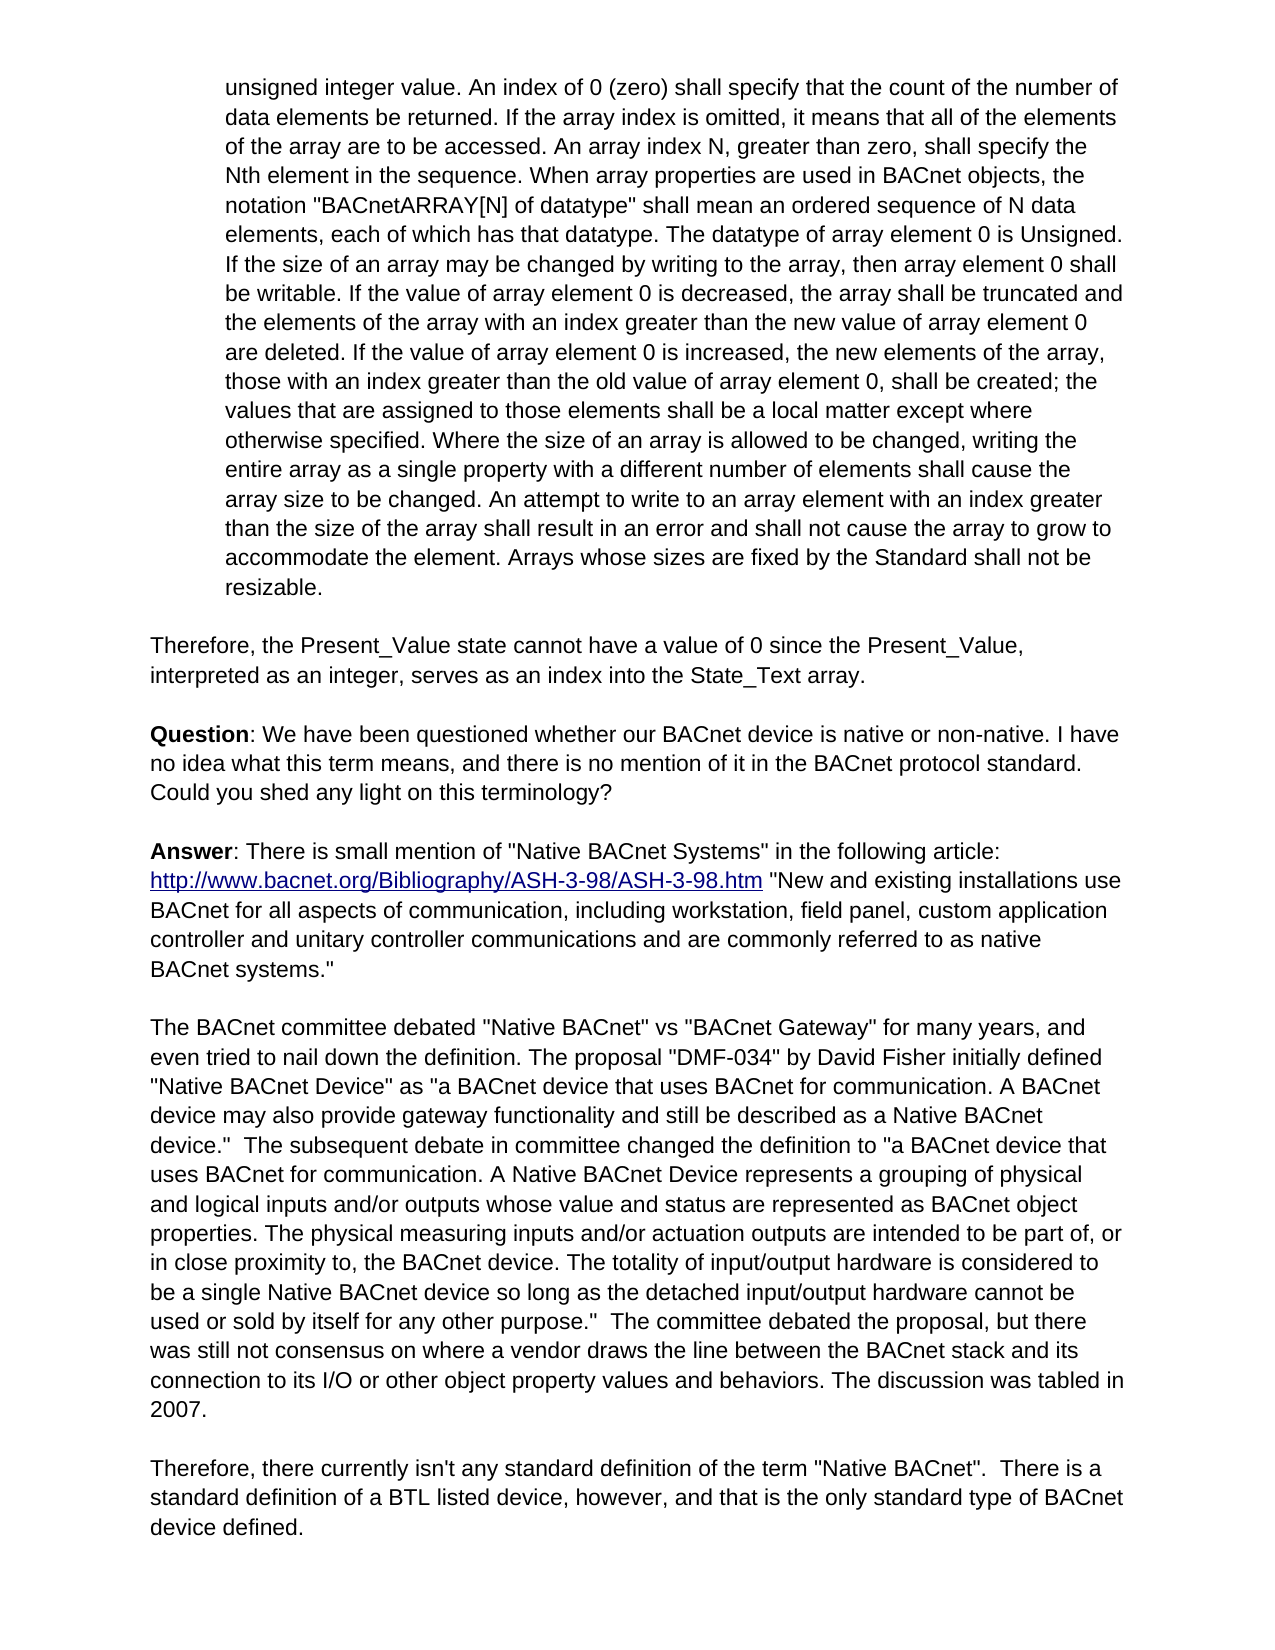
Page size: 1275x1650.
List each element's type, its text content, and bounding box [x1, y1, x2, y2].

text http://www.bacnet.org/Bibliography/ASH-3-98/ASH-3-98.htm "New and existing installations use BACnet for all aspects of communication, including workstation, field panel, custom application controller and unitary controller communications and are commonly referred to as native BACnet systems." [150, 868, 1125, 982]
text Question: We have been questioned whether our BACnet device is native or non-native. I have no idea what this term means, and there is no mention of it in the BACnet protocol standard. Could you shed any light on this terminology? [150, 721, 1125, 806]
text Therefore, there currently isn't any standard definition of the term "Native BACnet". There is a standard definition of a BTL listed device, however, and that is the only standard type of BACnet device defined. [150, 1456, 1125, 1540]
text Therefore, the Present_Value state cannot have a value of 0 since the Present_Value, interpreted as an integer, serves as an index into the State_Text array. [150, 633, 1125, 688]
text The BACnet committee debated "Native BACnet" vs "BACnet Gateway" for many years, and even tried to nail down the definition. The proposal "DMF-034" by David Fisher initially defined "Native BACnet Device" as "a BACnet device that uses BACnet for communication. A BACnet device may also provide gateway functionality and still be described as a Native BACnet device." The subsequent debate in committee changed the definition to "a BACnet device that uses BACnet for communication. A Native BACnet Device represents a grouping of physical and logical inputs and/or outputs whose value and status are represented as BACnet object properties. The physical measuring inputs and/or actuation outputs are intended to be part of, or in close proximity to, the BACnet device. The totality of input/output hardware is considered to be a single Native BACnet device so long as the detached input/output hardware cannot be used or sold by itself for any other purpose." The committee debated the proposal, but there was still not consensus on where a vendor draws the line between the BACnet stack and its connection to its I/O or other object property values and behaviors. The discussion was tabled in 2007. [150, 1015, 1125, 1422]
text unsigned integer value. An index of 0 (zero) shall specify that the count of the number of data elements be returned. If the array index is omitted, it means that all of the elements of the array are to be accessed. An array index N, greater than zero, shall specify the Nth element in the sequence. When array properties are used in BACnet objects, the notation "BACnetARRAY[N] of datatype" shall mean an ordered sequence of N data elements, each of which has that datatype. The datatype of array element 0 is Unsigned. If the size of an array may be changed by writing to the array, then array element 0 shall be writable. If the value of array element 0 is decreased, the array shall be truncated and the elements of the array with an index greater than the new value of array element 0 are deleted. If the value of array element 0 is increased, the new elements of the array, those with an index greater than the old value of array element 0, shall be created; the values that are assigned to those elements shall be a local matter except where otherwise specified. Where the size of an array is allowed to be changed, writing the entire array as a single property with a different number of elements shall cause the array size to be changed. An attempt to write to an array element with an index greater than the size of the array shall result in an error and shall not cause the array to grow to accommodate the element. Arrays whose sizes are fixed by the Standard shall not be resizable. [225, 75, 1125, 600]
text Answer: There is small mention of "Native BACnet Systems" in the following article: [150, 839, 1125, 864]
